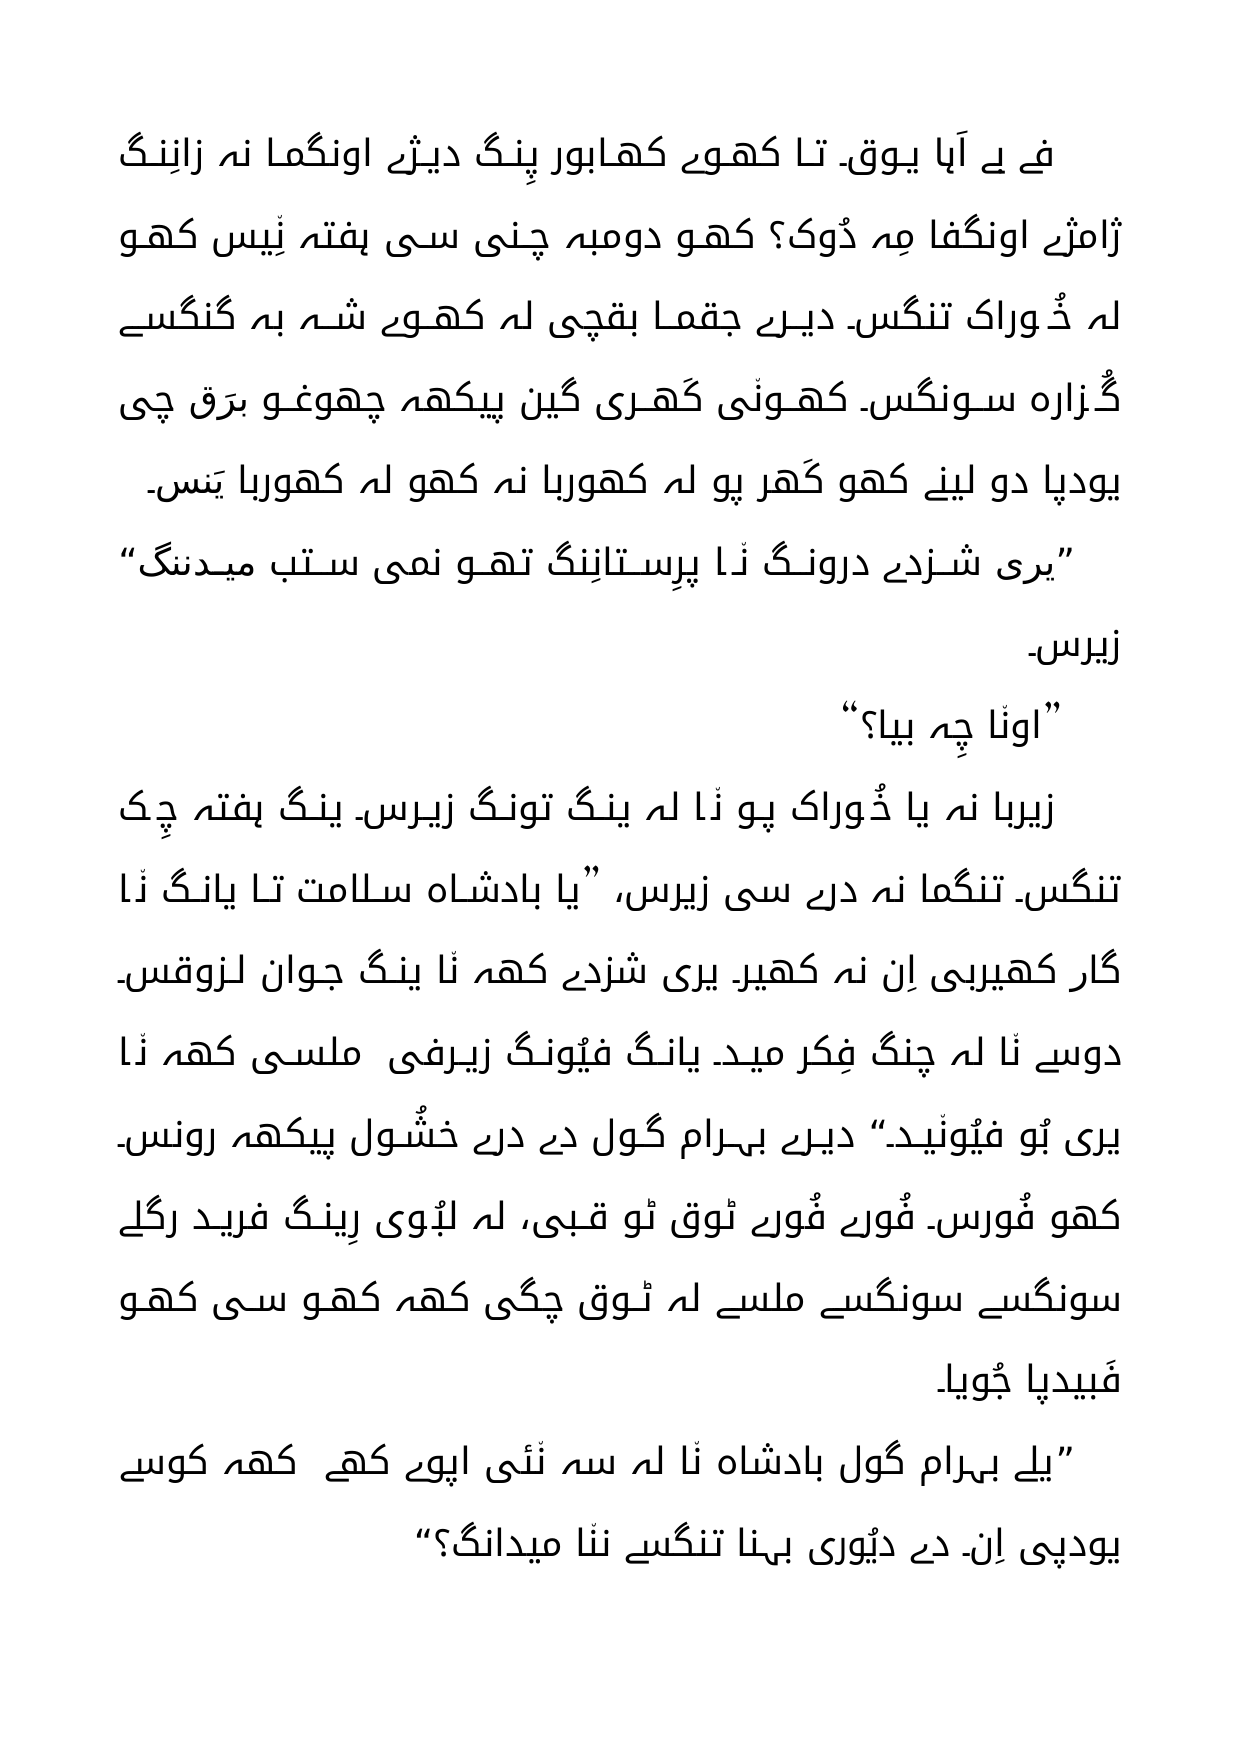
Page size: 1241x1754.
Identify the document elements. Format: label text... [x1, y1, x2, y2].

text زیربا نہ یا خُوراک پو ن٘ا لہ ینگ تونگ زیرس۔ ینگ ہفتہ چِک تنگس۔ تنگما نہ درے سی زیرس، ”یا بادشاہ سلامت تا یانگ ن٘ا گار کھیربی اِن نہ کھیر۔ یری شزدے کھہ ن٘ا ینگ جوان لزوقس۔ دوسے ن٘ا لہ چنگ فِکر مید۔ یانگ فیُونگ زیرفی ملسی کھہ ن٘ا یری بُو فیُون٘ید۔“ دیرے بہرام گول دے درے خشُول پیکھہ رونس۔ کھو فُورس۔ فُورے فُورے ٹوق ٹو قبی، لہ لبُوی رِینگ فرید رگلے سونگسے سونگسے ملسے لہ ٹوق چگی کھہ کھو سی کھو فَبیدپا جُویا۔ [118, 772, 1122, 1416]
text فے بے اَہا یوق۔ تا کھوے کھابور پِنگ دیژے اونگما نہ زانِنگ ژامژے اونگفا مِہ دُوک؟ کھو دومبہ چنی سی ہفتہ نِ٘یس کھو لہ خُوراک تنگس۔ دیرے جقما بقچی لہ کھوے شہ بہ گنگسے گُزارہ سونگس۔ کھون٘ی کَھری گین پیکھہ چھوغو برَق چی یودپا دو لینے کھو کَھر پو لہ کھوربا نہ کھو لہ کھوربا یَنس۔ [118, 118, 1122, 516]
text ”یلے بہرام گول بادشاہ ن٘ا لہ سہ ن٘ئی اپوے کھے کھہ کوسے یودپی اِن۔ دے دیُوری بہنا تنگسے نن٘ا میدانگ؟“ [118, 1426, 1122, 1579]
text ”اون٘ا چِہ بیا؟“ [118, 691, 1122, 762]
text ”یری شزدے درونگ ن٘ا پرِستانِنگ تھو نمی ستب میدننگ“ زیرس۔ [118, 527, 1122, 680]
